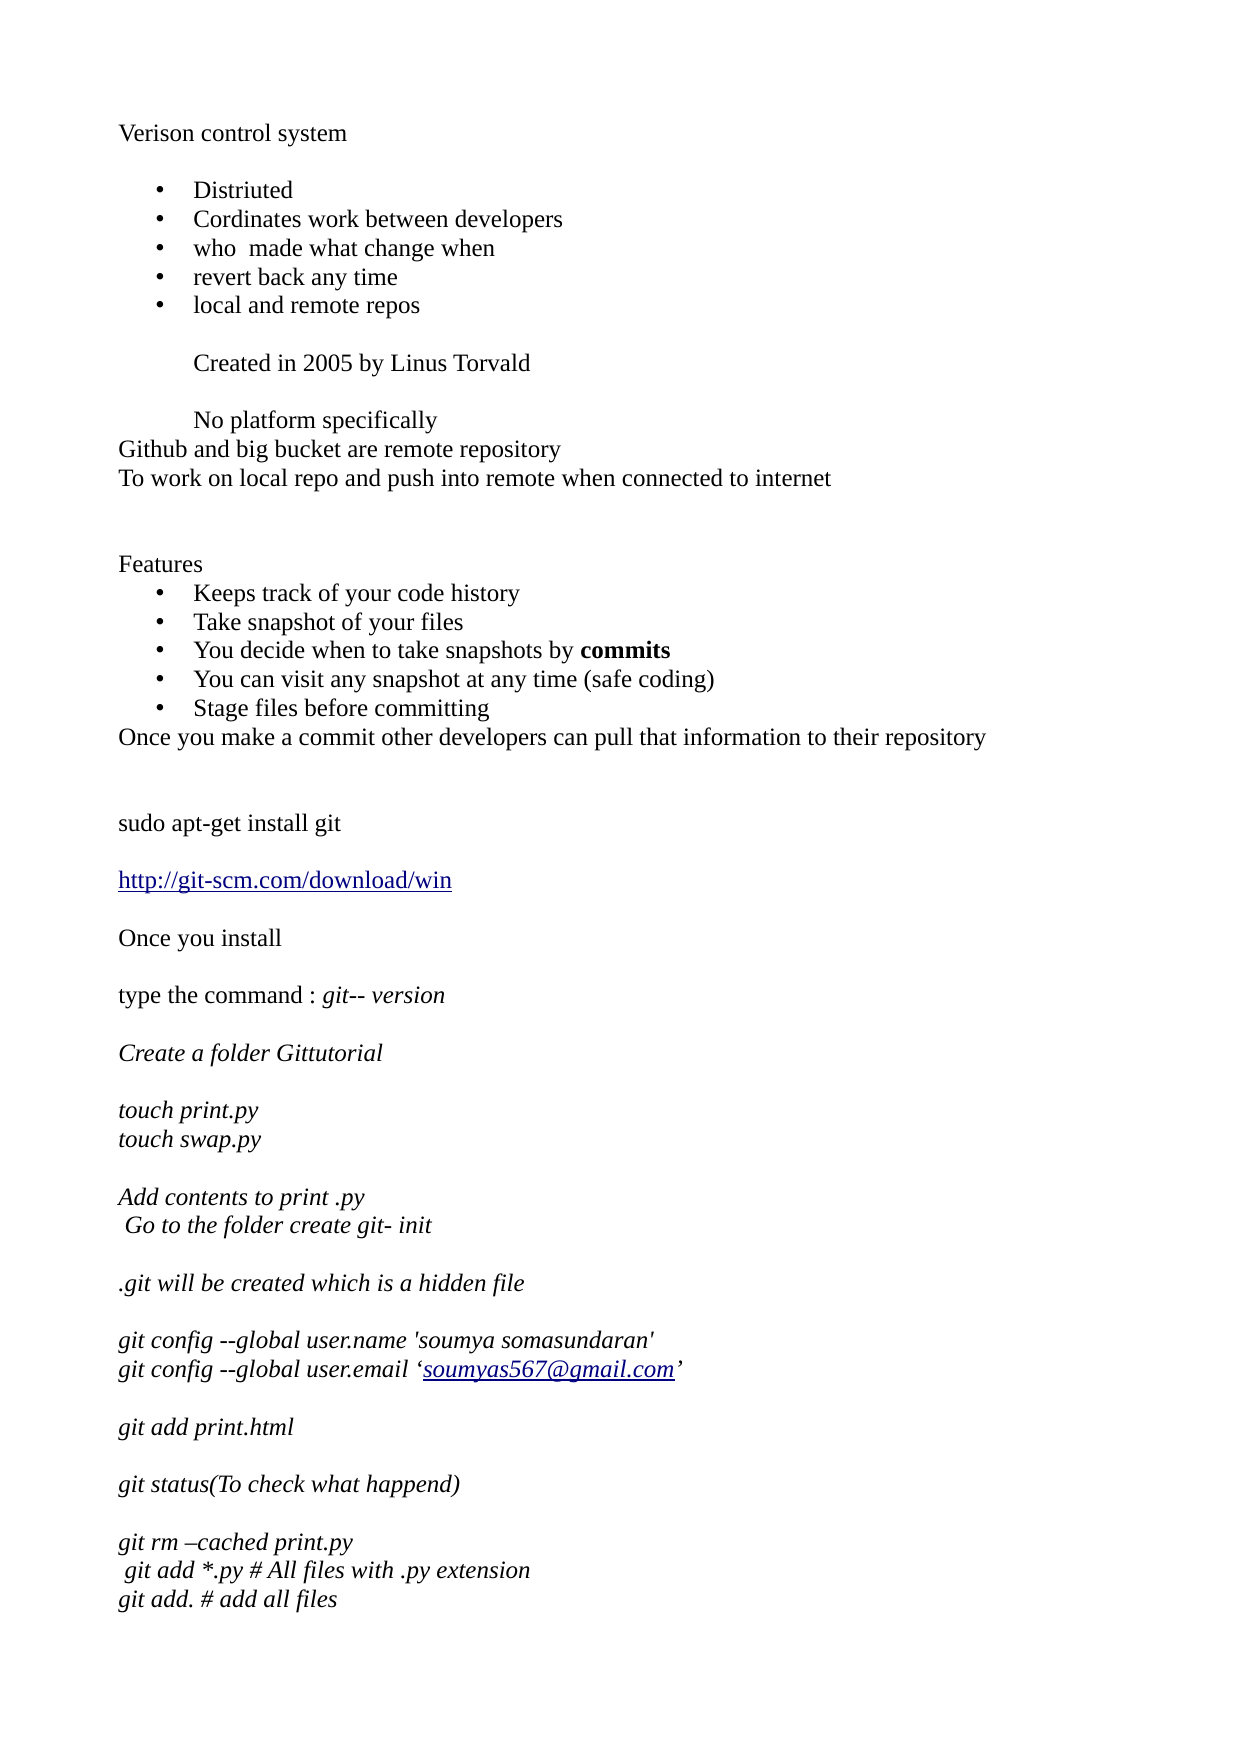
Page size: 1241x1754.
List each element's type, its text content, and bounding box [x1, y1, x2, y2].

text Go to the folder create git- init [118, 1211, 1122, 1239]
list Cordinates work between developers [156, 204, 1122, 233]
text .git will be created which is a hidden file [118, 1268, 1122, 1297]
text Once you install [118, 923, 1122, 952]
text git add. # add all files [118, 1584, 1122, 1613]
list local and remote repos [156, 291, 1122, 319]
text sudo apt-get install git [118, 808, 1122, 837]
list You can visit any snapshot at any time (safe coding) [156, 664, 1122, 693]
list who made what change when [156, 233, 1122, 262]
text git rm –cached print.py [118, 1527, 1122, 1556]
text touch swap.py [118, 1124, 1122, 1153]
text http://git-scm.com/download/win [118, 866, 1122, 894]
text Add contents to print .py [118, 1182, 1122, 1211]
text git status(To check what happend) [118, 1469, 1122, 1498]
text type the command : git-- version [118, 981, 1122, 1009]
list Created in 2005 by Linus Torvald [156, 348, 1122, 377]
text Verison control system [118, 118, 1122, 147]
text To work on local repo and push into remote when connected to internet [118, 463, 1122, 492]
text git add *.py # All files with .py extension [118, 1556, 1122, 1584]
text Once you make a commit other developers can pull that information to their repository [118, 722, 1122, 751]
list revert back any time [156, 262, 1122, 291]
list Take snapshot of your files [156, 607, 1122, 636]
text git add print.html [118, 1412, 1122, 1441]
text git config --global user.email ‘soumyas567@gmail.com’ [118, 1354, 1122, 1383]
list Stage files before committing [156, 693, 1122, 722]
text Features [118, 549, 1122, 578]
text Create a folder Gittutorial [118, 1038, 1122, 1067]
text touch print.py [118, 1096, 1122, 1124]
list Keeps track of your code history [156, 578, 1122, 607]
list You decide when to take snapshots by commits [156, 636, 1122, 664]
text git config --global user.name 'soumya somasundaran' [118, 1326, 1122, 1354]
list Distriuted [156, 176, 1122, 204]
text Github and big bucket are remote repository [118, 434, 1122, 463]
list No platform specifically [156, 406, 1122, 434]
